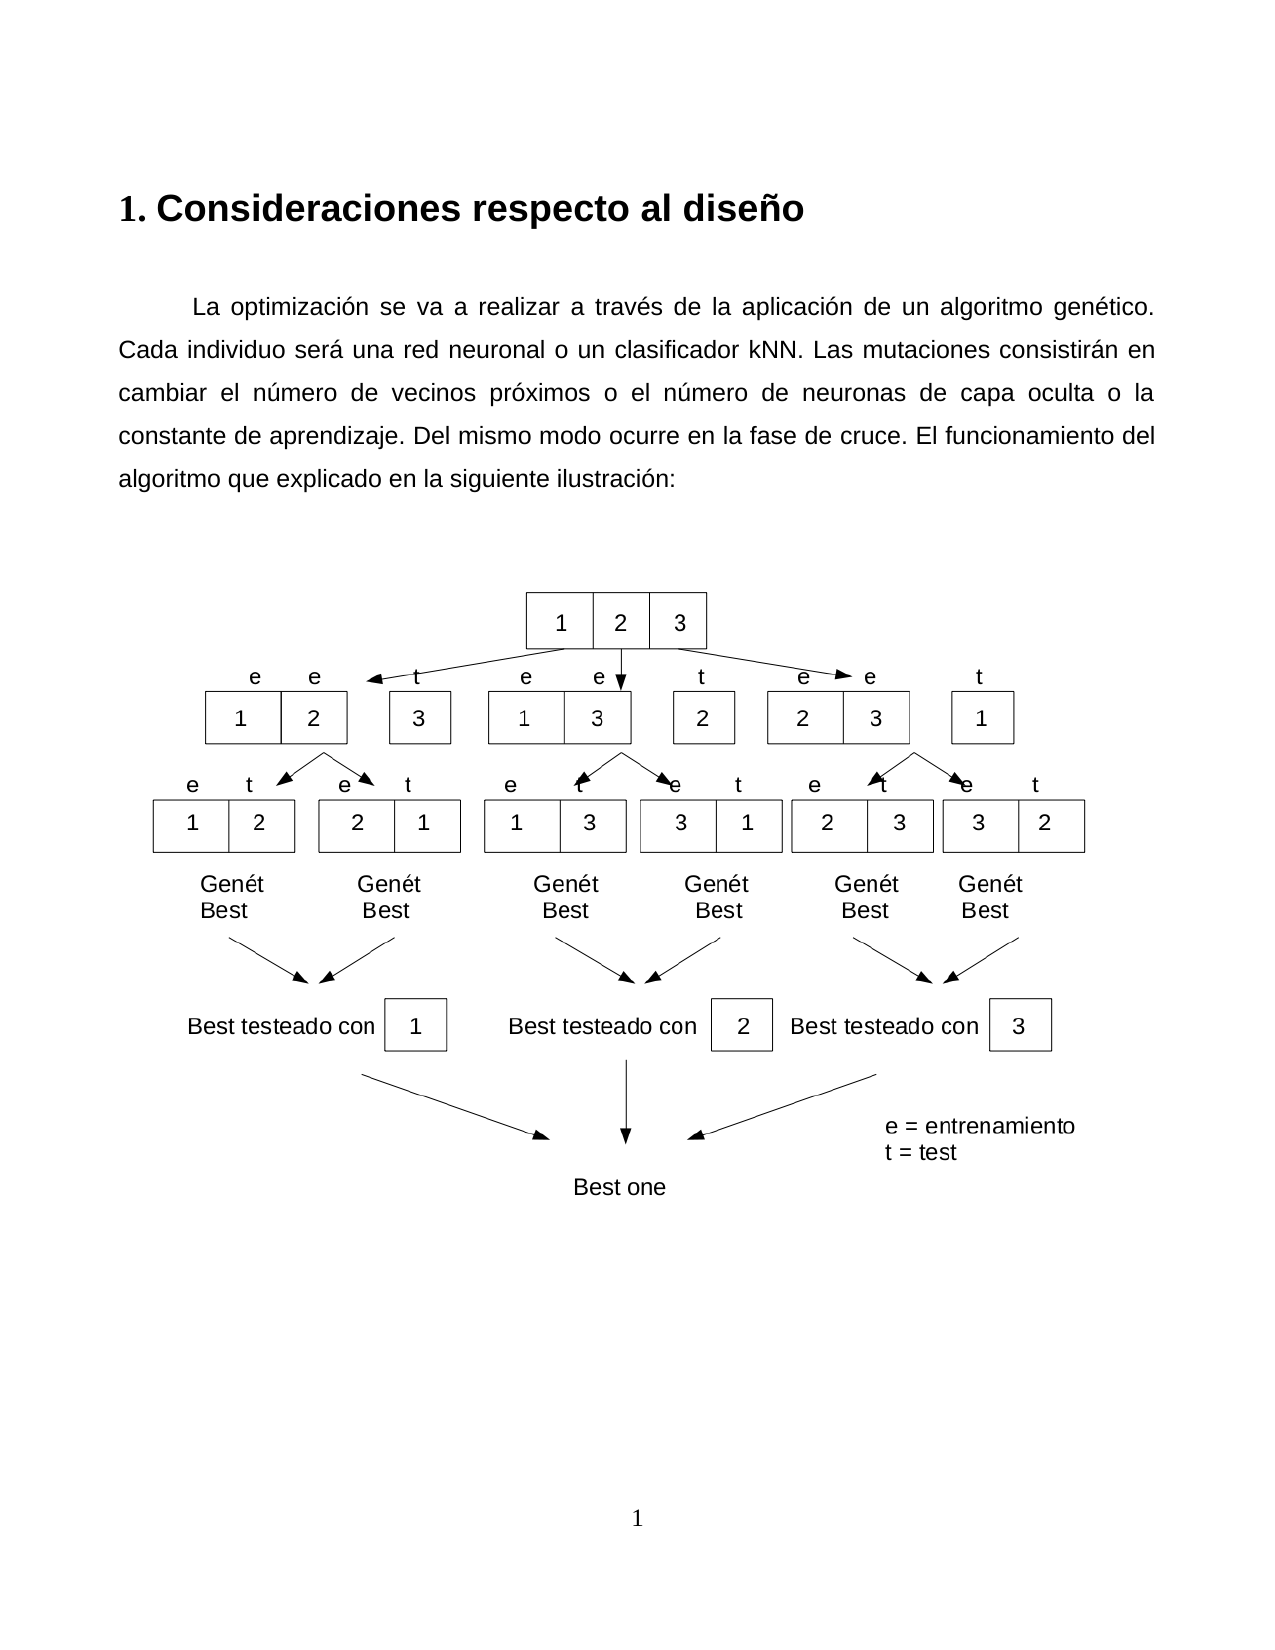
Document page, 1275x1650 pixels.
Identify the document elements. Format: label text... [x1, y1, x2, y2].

subtitle 1. Consideraciones respecto al diseño [118, 186, 1157, 230]
text La optimización se va a realizar a través de la aplicación de un algoritmo genético. Cada individuo será una red neuronal o un clasificador kNN. Las mutaciones consistirán en cambiar el número de vecinos próximos o el número de neuronas de capa oculta o la constante de aprendizaje. Del mismo modo ocurre en la fase de cruce. El funcionamiento del algoritmo que explicado en la siguiente ilustración: [118, 292, 1157, 493]
picture [101, 521, 1141, 1325]
